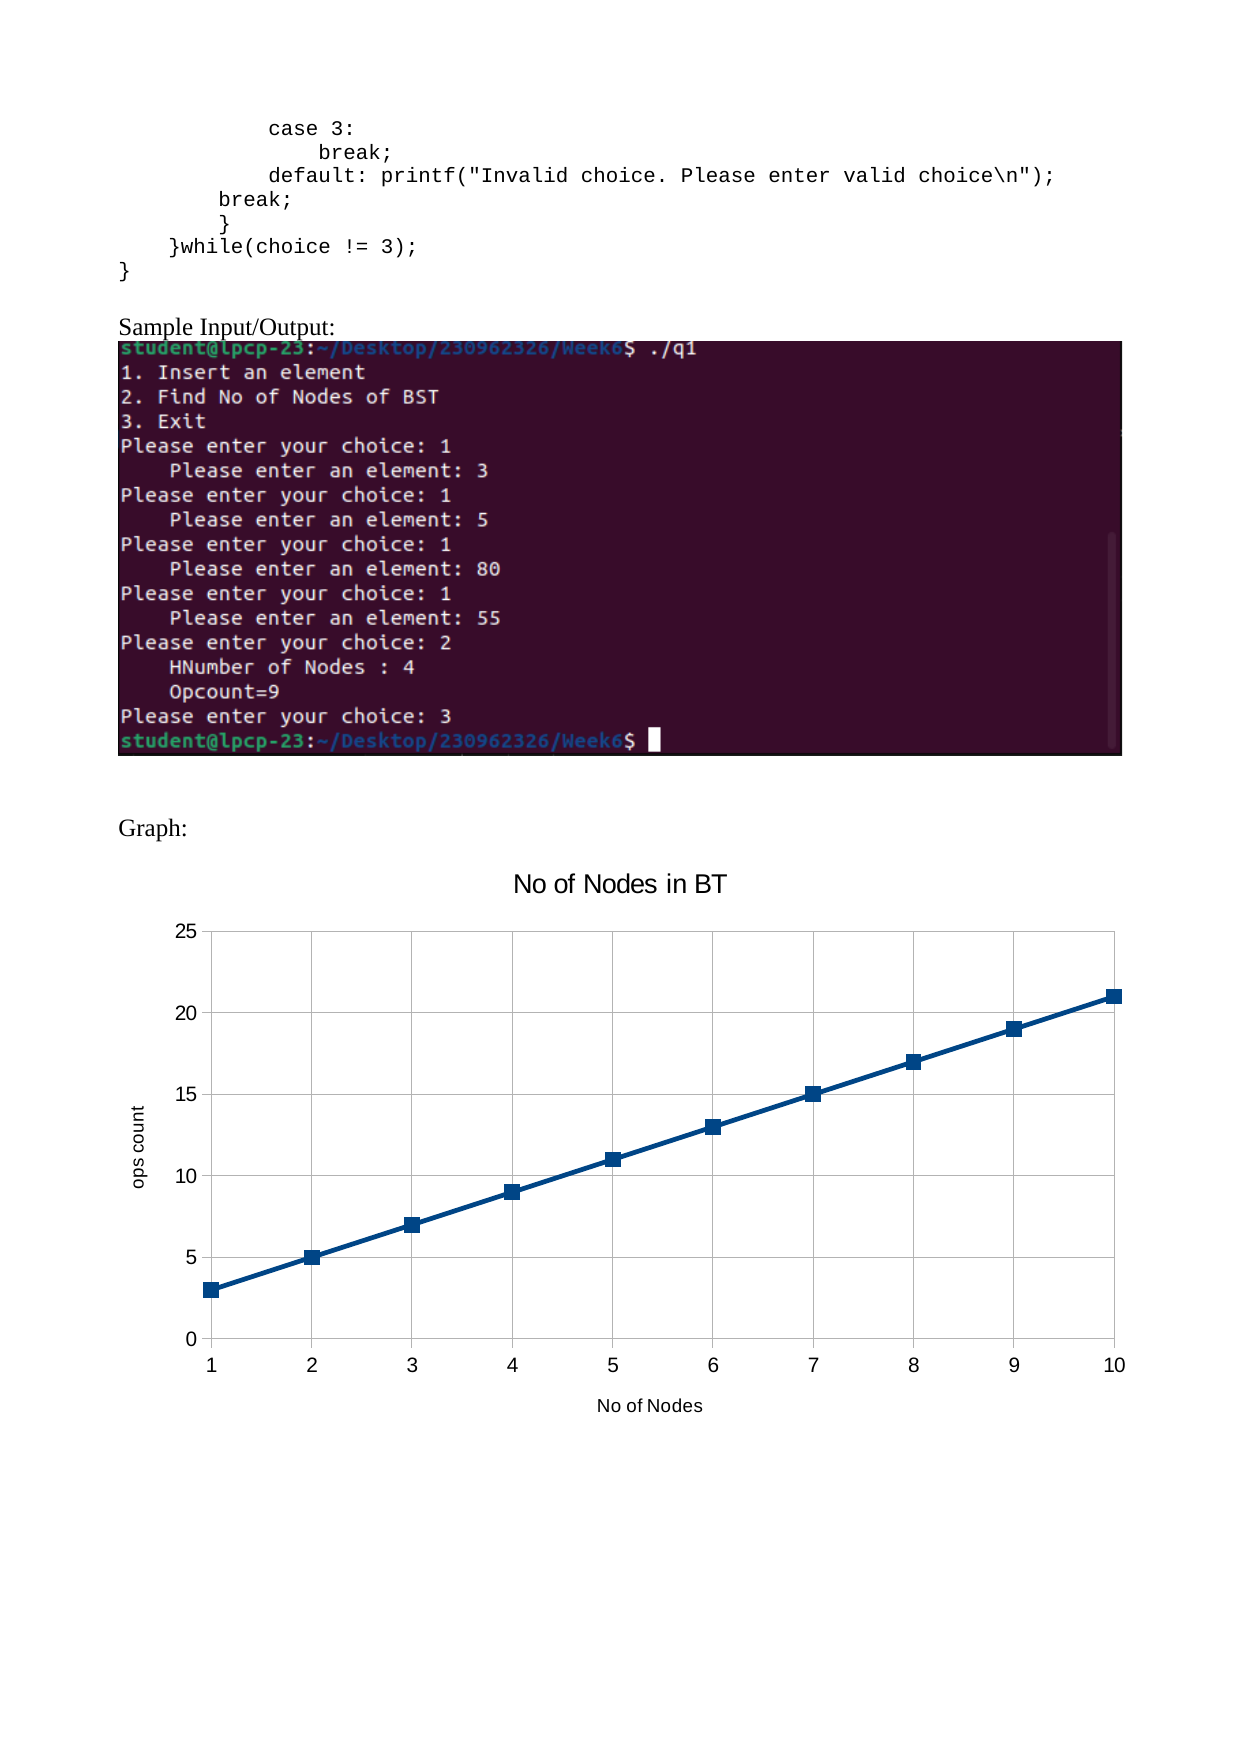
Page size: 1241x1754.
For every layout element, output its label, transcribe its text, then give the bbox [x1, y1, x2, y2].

text case 3: [118, 118, 1122, 142]
text } [118, 213, 1122, 236]
picture [118, 341, 1123, 756]
text break; [118, 189, 1122, 213]
text Graph: [118, 813, 1122, 841]
text break; [118, 142, 1122, 165]
text default: printf("Invalid choice. Please enter valid choice\n"); [118, 165, 1122, 189]
text Sample Input/Output: [118, 312, 1122, 341]
text } [118, 260, 1122, 284]
text }while(choice != 3); [118, 236, 1122, 260]
